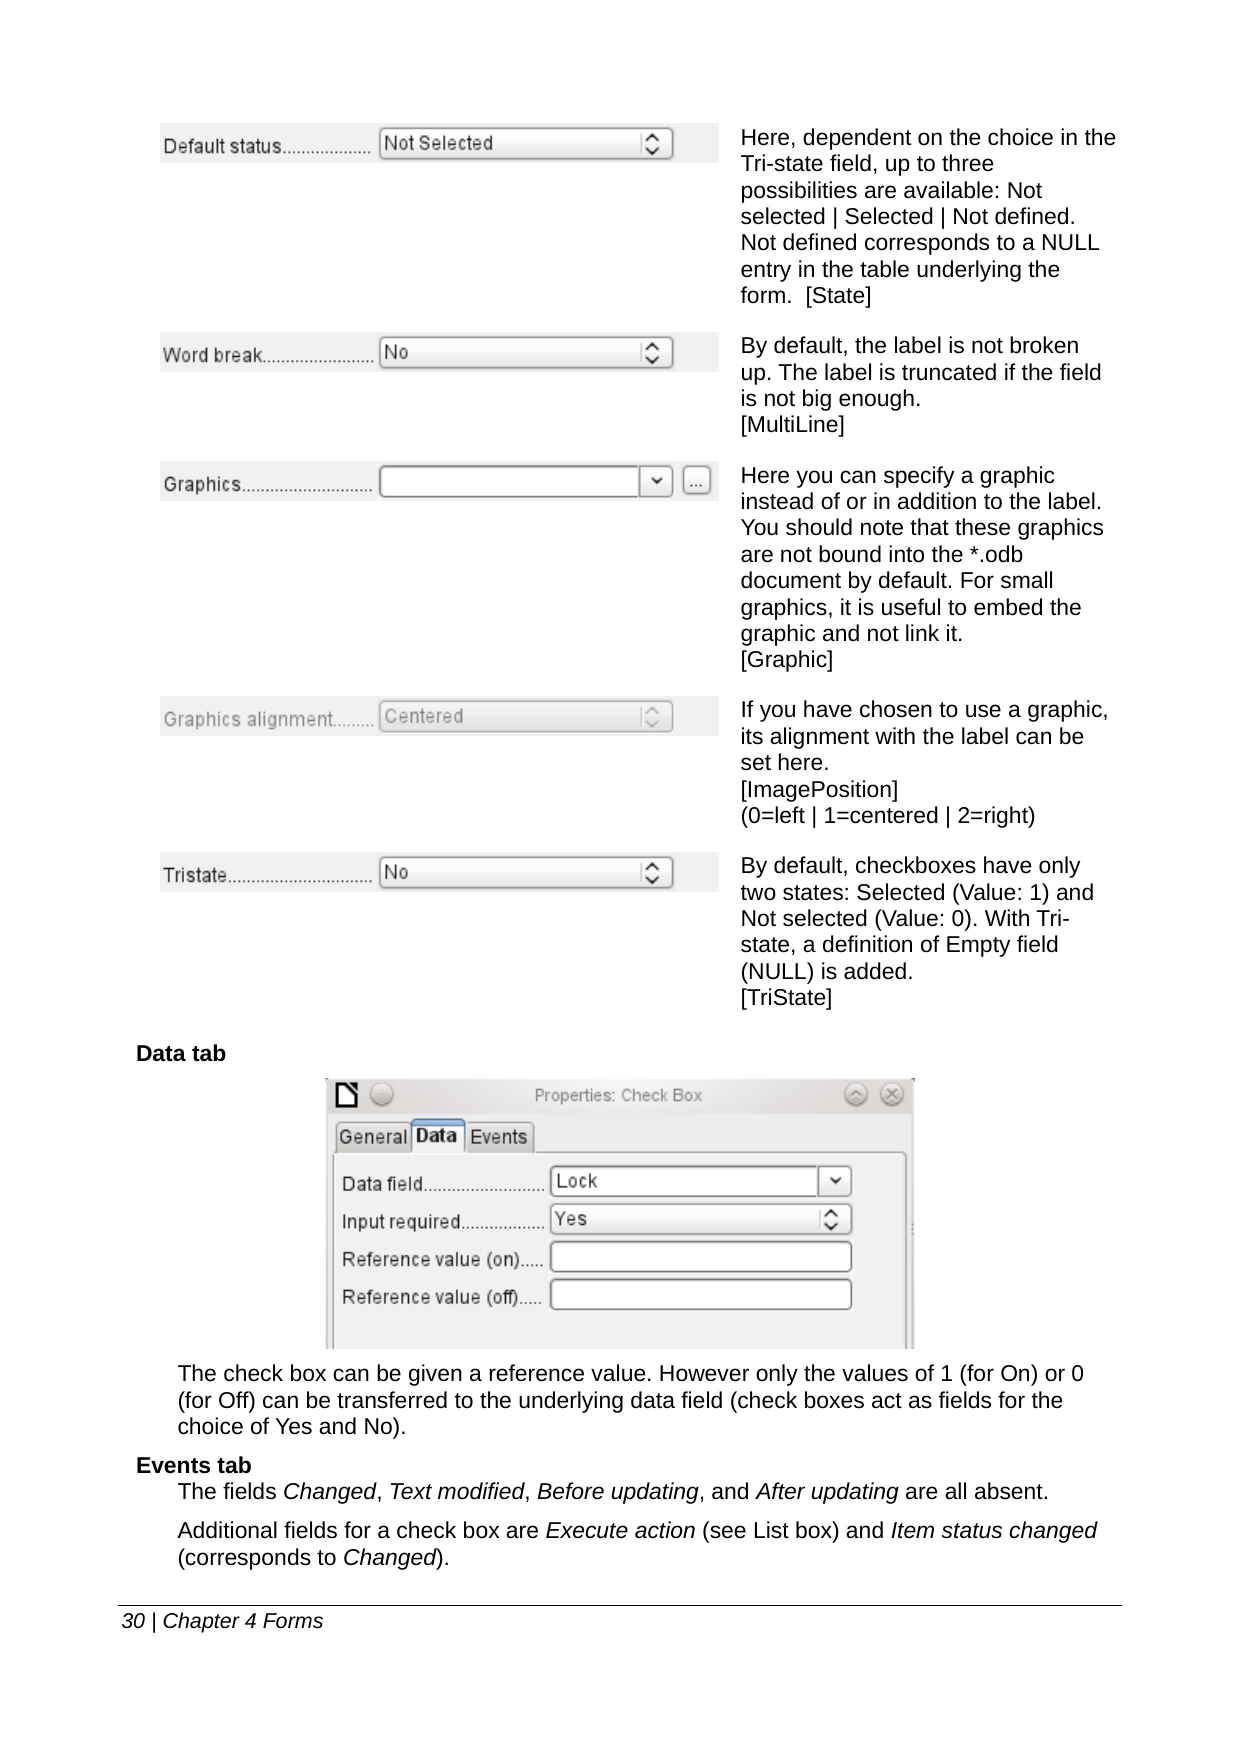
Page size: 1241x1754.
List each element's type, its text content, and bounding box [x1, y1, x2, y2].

picture [325, 1078, 915, 1349]
picture [159, 123, 719, 163]
text The check box can be given a reference value. However only the values of 1 (for On) or 0 (for Off) can be transferred to the underlying data field (check boxes act as fields for the choice of Yes and No). [177, 1360, 1122, 1439]
text Events tab [136, 1452, 1122, 1478]
picture [159, 332, 719, 372]
table_cell Here, dependent on the choice in the Tri-state field, up to three possibilities are available: Not selected | Selected | Not defined. Not defined corresponds to a NULL entry in the table underlying the form. [State] [735, 118, 1122, 327]
table_cell [144, 118, 734, 327]
table_cell Here you can specify a graphic instead of or in addition to the label. You should note that these graphics are not bound into the *.odb document by default. For small graphics, it is useful to embed the graphic and not link it. [Graphic] [735, 456, 1122, 691]
table_cell [144, 456, 734, 691]
picture [159, 852, 719, 892]
picture [159, 461, 719, 501]
table_cell [144, 327, 734, 456]
text Additional fields for a check box are Execute action (see List box) and Item status changed (corresponds to Changed). [177, 1517, 1122, 1570]
text Data tab [136, 1040, 1122, 1067]
table_cell By default, the label is not broken up. The label is truncated if the field is not big enough. [MultiLine] [735, 327, 1122, 456]
picture [159, 696, 719, 736]
table_cell [144, 846, 734, 1028]
table_cell If you have chosen to use a graphic, its alignment with the label can be set here. [ImagePosition] (0=left | 1=centered | 2=right) [735, 691, 1122, 846]
table_cell By default, checkboxes have only two states: Selected (Value: 1) and Not selected (Value: 0). With Tri-state, a definition of Empty field (NULL) is added. [TriState] [735, 846, 1122, 1028]
text The fields Changed, Text modified, Before updating, and After updating are all absent. [177, 1478, 1122, 1505]
table_cell [144, 691, 734, 846]
